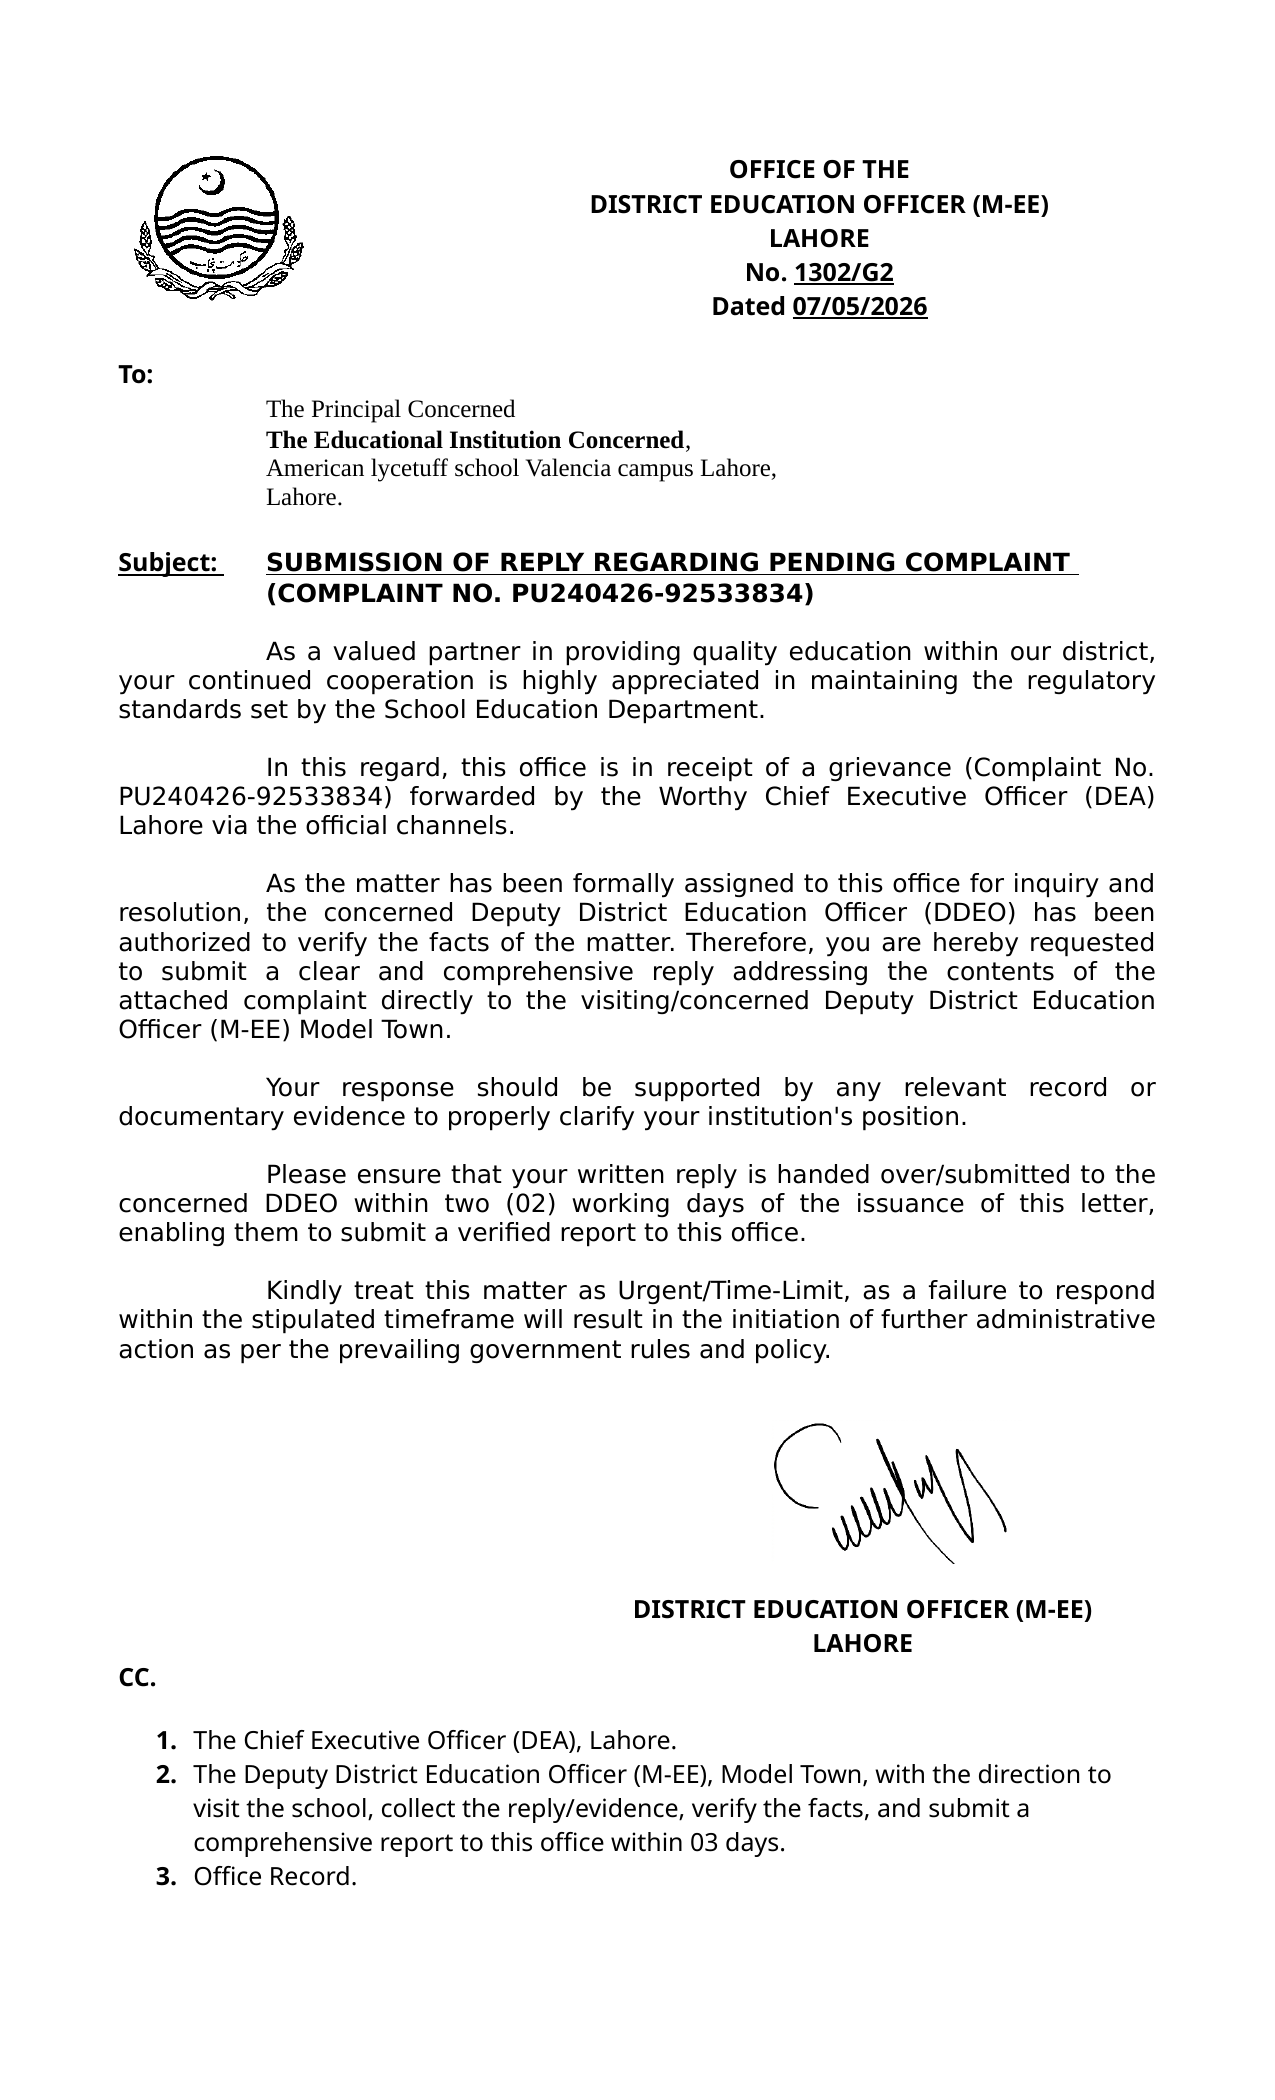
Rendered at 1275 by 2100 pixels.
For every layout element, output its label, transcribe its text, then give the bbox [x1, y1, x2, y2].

text To: [118, 357, 1157, 391]
text Subject: SUBMISSION OF REPLY REGARDING PENDING COMPLAINT (COMPLAINT NO. PU240426-92533834) [118, 545, 1157, 608]
text As the matter has been formally assigned to this office for inquiry and resolution, the concerned Deputy District Education Officer (DDEO) has been authorized to verify the facts of the matter. Therefore, you are hereby requested to submit a clear and comprehensive reply addressing the contents of the attached complaint directly to the visiting/concerned Deputy District Education Officer (M-EE) Model Town. [118, 869, 1157, 1044]
list The Chief Executive Officer (DEA), Lahore. [156, 1723, 1157, 1757]
table_header OFFICE OF THE DISTRICT EDUCATION OFFICER (M-EE) LAHORE No. 1302/G2 Dated 07/05/2026 [373, 152, 1116, 322]
text LAHORE [568, 1626, 1157, 1660]
text As a valued partner in providing quality education within our district, your continued cooperation is highly appreciated in maintaining the regulatory standards set by the School Education Department. [118, 637, 1157, 724]
text Lahore. [118, 482, 1157, 511]
text Please ensure that your written reply is handed over/submitted to the concerned DDEO within two (02) working days of the issuance of this letter, enabling them to submit a verified report to this office. [118, 1160, 1157, 1248]
text American lycetuff school Valencia campus Lahore, [118, 453, 1157, 482]
text The Educational Institution Concerned, [118, 425, 1157, 453]
text In this regard, this office is in receipt of a grievance (Complaint No. PU240426-92533834) forwarded by the Worthy Chief Executive Officer (DEA) Lahore via the official channels. [118, 753, 1157, 841]
picture [786, 1420, 1027, 1567]
text Your response should be supported by any relevant record or documentary evidence to properly clarify your institution's position. [118, 1073, 1157, 1132]
picture [130, 152, 308, 307]
list The Deputy District Education Officer (M-EE), Model Town, with the direction to visit the school, collect the reply/evidence, verify the facts, and submit a comprehensive report to this office within 03 days. [156, 1757, 1157, 1859]
text The Principal Concerned [118, 391, 1157, 425]
text CC. [118, 1660, 1157, 1694]
text Kindly treat this matter as Urgent/Time-Limit, as a failure to respond within the stipulated timeframe will result in the initiation of further administrative action as per the prevailing government rules and policy. [118, 1277, 1157, 1364]
list Office Record. [156, 1859, 1157, 1893]
table_header [118, 152, 373, 322]
text DISTRICT EDUCATION OFFICER (M-EE) [568, 1592, 1157, 1626]
